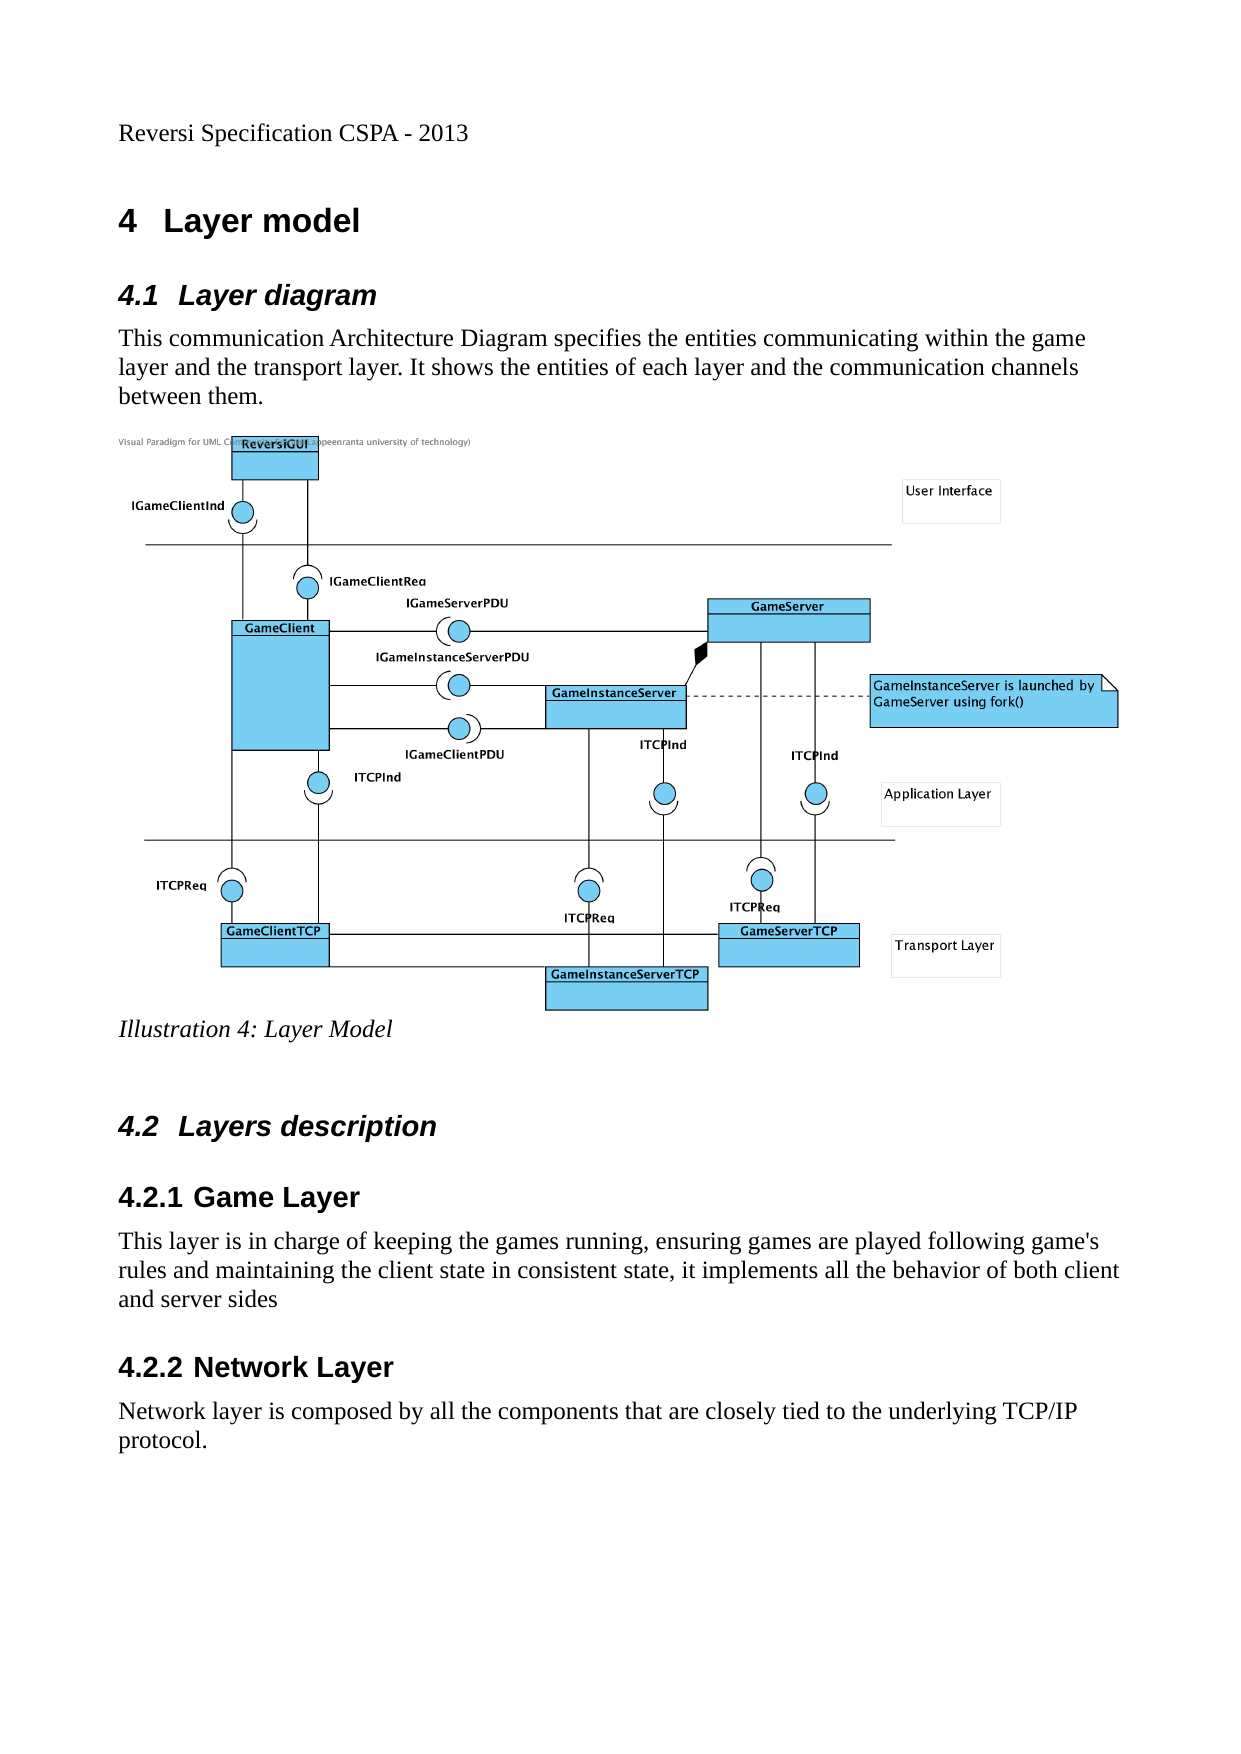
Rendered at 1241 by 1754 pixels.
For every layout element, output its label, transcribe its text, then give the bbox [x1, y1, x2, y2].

text Illustration 4: Layer Model [118, 1014, 1122, 1043]
text This layer is in charge of keeping the games running, ensuring games are played following game's rules and maintaining the client state in consistent state, it implements all the behavior of both client and server sides [118, 1226, 1122, 1312]
picture [118, 435, 1123, 1014]
subtitle Layer model [118, 201, 1122, 240]
subtitle Layers description [118, 1109, 1122, 1143]
text This communication Architecture Diagram specifies the entities communicating within the game layer and the transport layer. It shows the entities of each layer and the communication channels between them. [118, 323, 1122, 410]
subtitle Game Layer [118, 1180, 1122, 1214]
subtitle Layer diagram [118, 277, 1122, 311]
subtitle Network Layer [118, 1350, 1122, 1383]
text Network layer is composed by all the components that are closely tied to the underlying TCP/IP protocol. [118, 1396, 1122, 1453]
